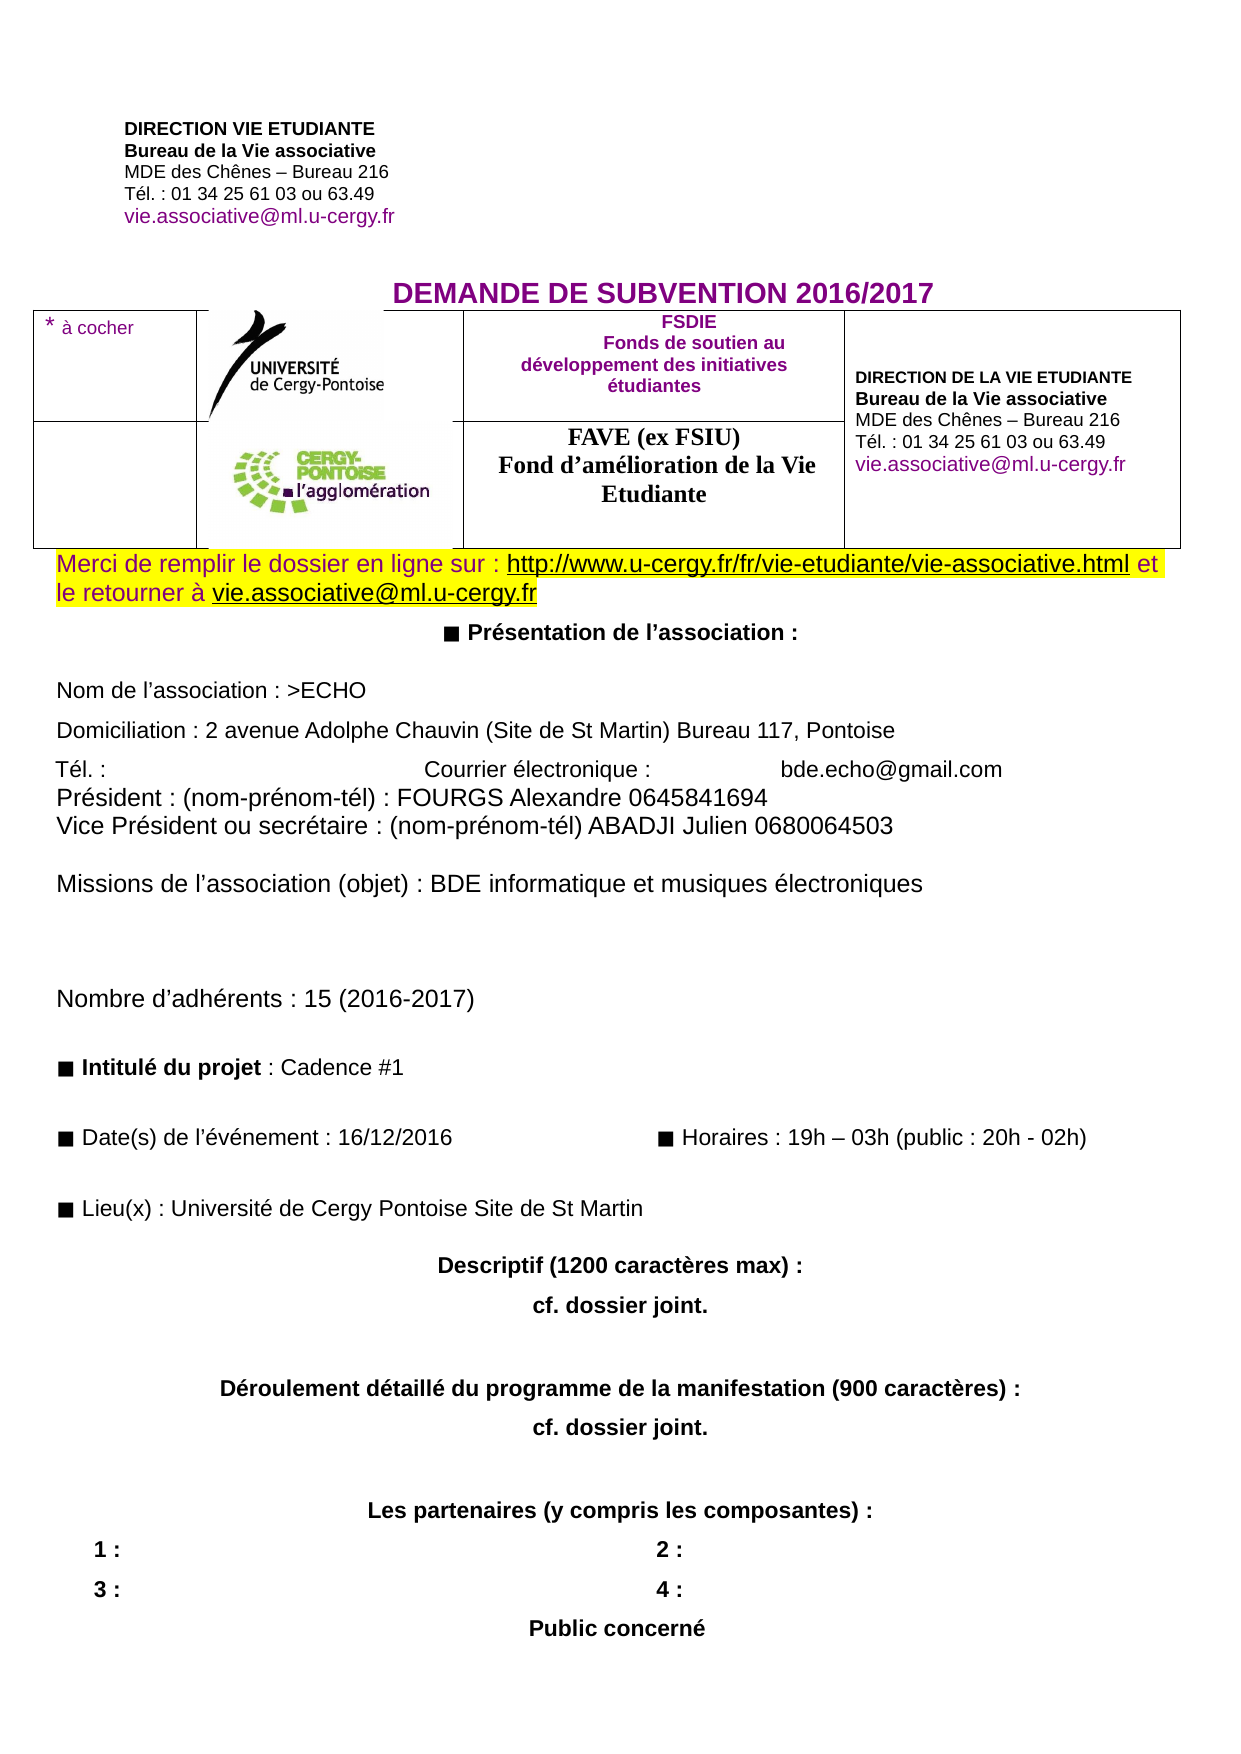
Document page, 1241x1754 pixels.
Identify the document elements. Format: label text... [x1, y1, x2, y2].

table_header DIRECTION VIE ETUDIANTE Bureau de la Vie associative MDE des Chênes – Bureau 216 Tél. : 01 34 25 61 03 ou 63.49 vie.associative@ml.u-cergy.fr [38, 89, 758, 233]
table_cell [197, 422, 208, 548]
table_header DIRECTION DE LA VIE ETUDIANTE Bureau de la Vie associative MDE des Chênes – Bureau 216 Tél. : 01 34 25 61 03 ou 63.49 vie.associative@ml.u-cergy.fr [845, 311, 1180, 548]
text Descriptif (1200 caractères max) : [56, 1252, 1184, 1279]
text ◼ Date(s) de l’événement : 16/12/2016 ◼ Horaires : 19h – 03h (public : 20h - 02h) [56, 1112, 1184, 1159]
table_cell [34, 422, 196, 548]
table_header Courrier électronique : [383, 756, 720, 782]
text Public concerné [56, 1615, 1184, 1641]
table_header Tél. : [38, 756, 382, 782]
text Les partenaires (y compris les composantes) : [56, 1497, 1184, 1523]
text cf. dossier joint. [56, 1414, 1184, 1440]
list DEMANDE DE SUBVENTION 2016/2017 [262, 276, 1045, 309]
table_header FSDIE Fonds de soutien au développement des initiatives étudiantes [464, 311, 844, 421]
text cf. dossier joint. [56, 1292, 1184, 1318]
table_cell FAVE (ex FSIU) Fond d’amélioration de la Vie Etudiante [464, 422, 844, 548]
text ◼ Présentation de l’association : [56, 607, 1184, 654]
text Nom de l’association : >ECHO [56, 677, 1184, 703]
text Président : (nom-prénom-tél) : FOURGS Alexandre 0645841694 [56, 782, 1184, 811]
text Nombre d’adhérents : 15 (2016-2017) [56, 984, 1184, 1012]
text Domiciliation : 2 avenue Adolphe Chauvin (Site de St Martin) Bureau 117, Pontoise [56, 717, 1184, 743]
text ◼ Lieu(x) : Université de Cergy Pontoise Site de St Martin [56, 1182, 1184, 1229]
text 1 : 2 : [94, 1536, 1184, 1562]
picture [208, 310, 453, 549]
table_cell [453, 422, 463, 548]
table_header [197, 311, 208, 421]
text Merci de remplir le dossier en ligne sur : http://www.u-cergy.fr/fr/vie-etudiante/vie-associative.html et le retourner à vie.associative@ml.u-cergy.fr [56, 549, 1184, 607]
text 3 : 4 : [94, 1576, 1184, 1602]
table_header [384, 311, 463, 421]
text Vice Président ou secrétaire : (nom-prénom-tél) ABADJI Julien 0680064503 [56, 811, 1184, 840]
table_header * à cocher [34, 311, 196, 421]
table_header bde.echo@gmail.com [720, 756, 1170, 782]
text Missions de l’association (objet) : BDE informatique et musiques électroniques [56, 869, 1184, 897]
text ◼ Intitulé du projet : Cadence #1 [56, 1041, 1184, 1088]
text Déroulement détaillé du programme de la manifestation (900 caractères) : [56, 1374, 1184, 1401]
